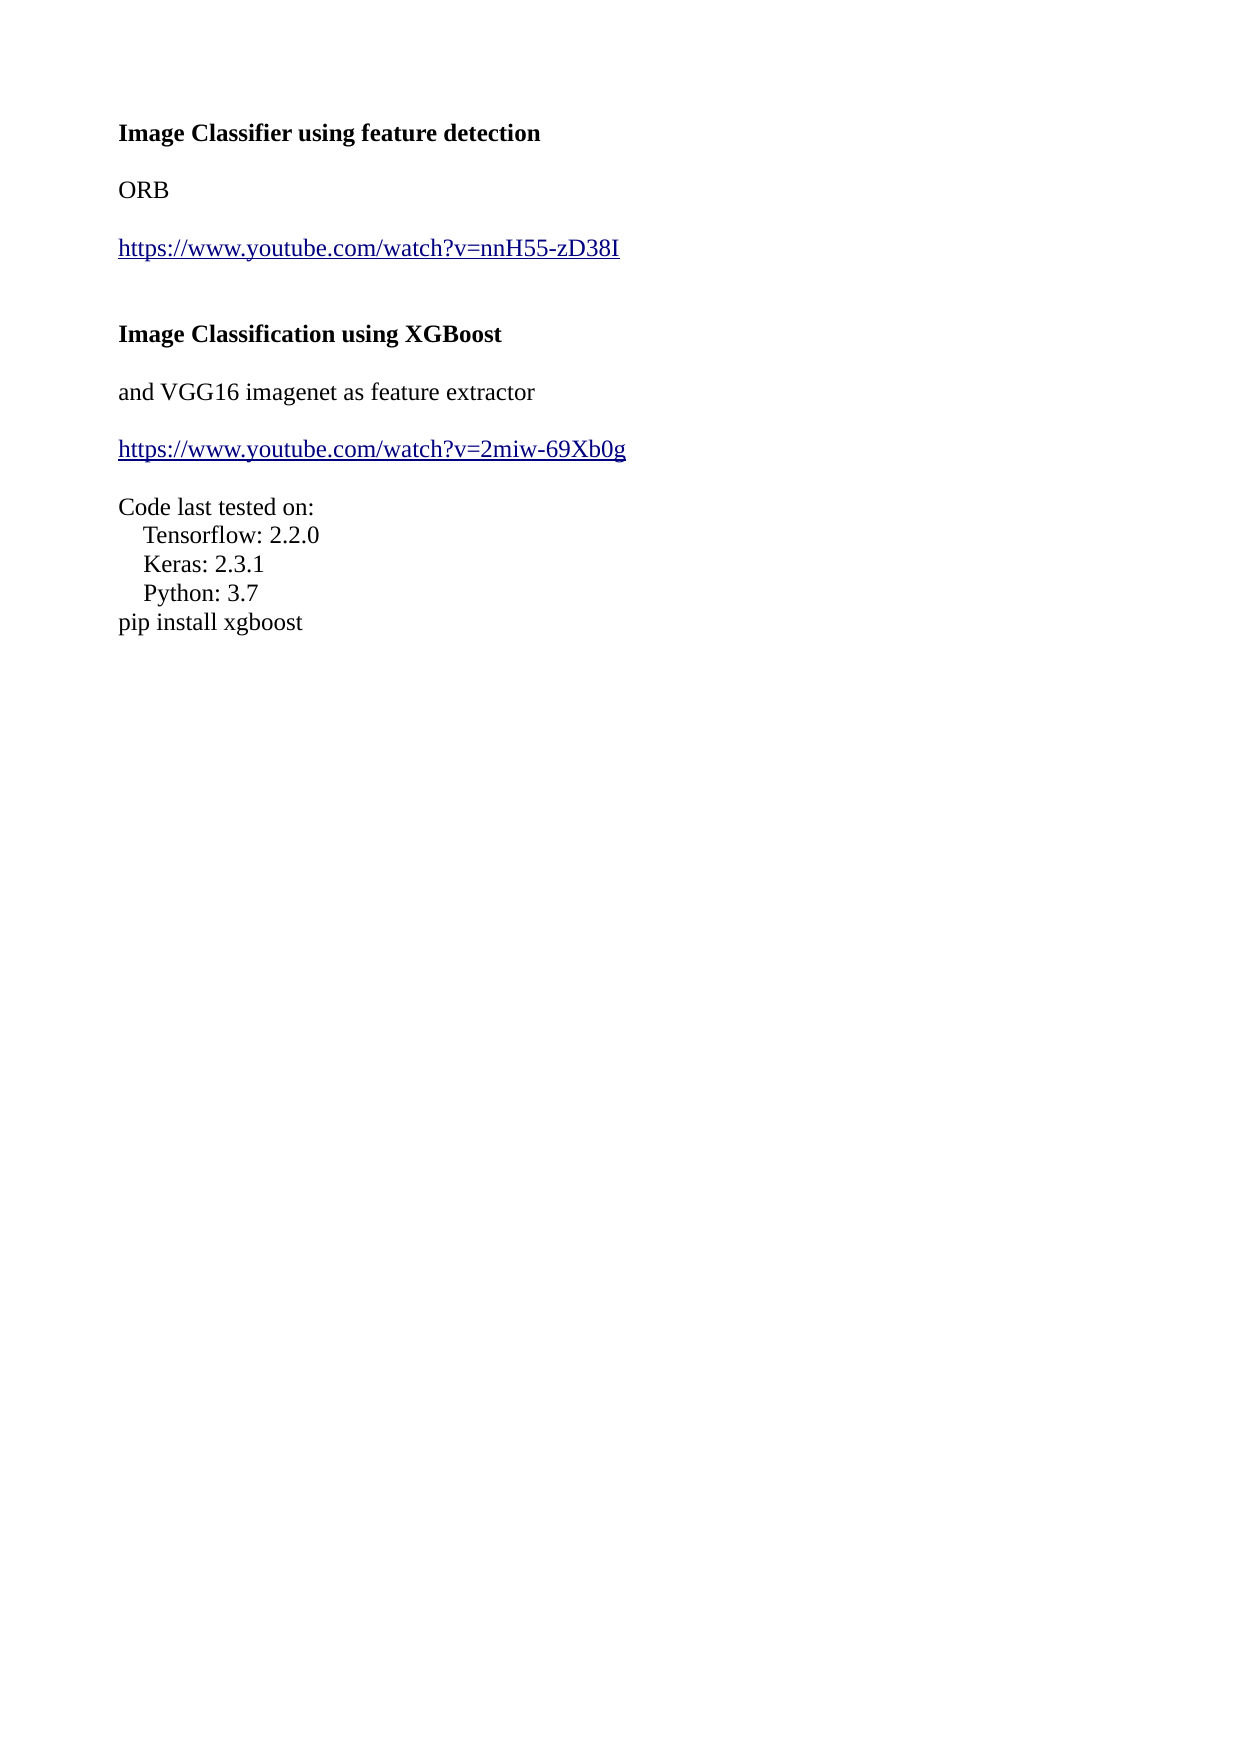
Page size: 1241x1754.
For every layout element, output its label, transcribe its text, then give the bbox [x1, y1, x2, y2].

text and VGG16 imagenet as feature extractor [118, 377, 1122, 434]
text Code last tested on: Tensorflow: 2.2.0 Keras: 2.3.1 Python: 3.7 pip install xgboost [118, 492, 1122, 636]
text https://www.youtube.com/watch?v=nnH55-zD38I [118, 233, 1122, 262]
text https://www.youtube.com/watch?v=2miw-69Xb0g [118, 434, 1122, 463]
text ORB [118, 176, 1122, 204]
text Image Classification using XGBoost [118, 319, 1122, 348]
text Image Classifier using feature detection [118, 118, 1122, 147]
